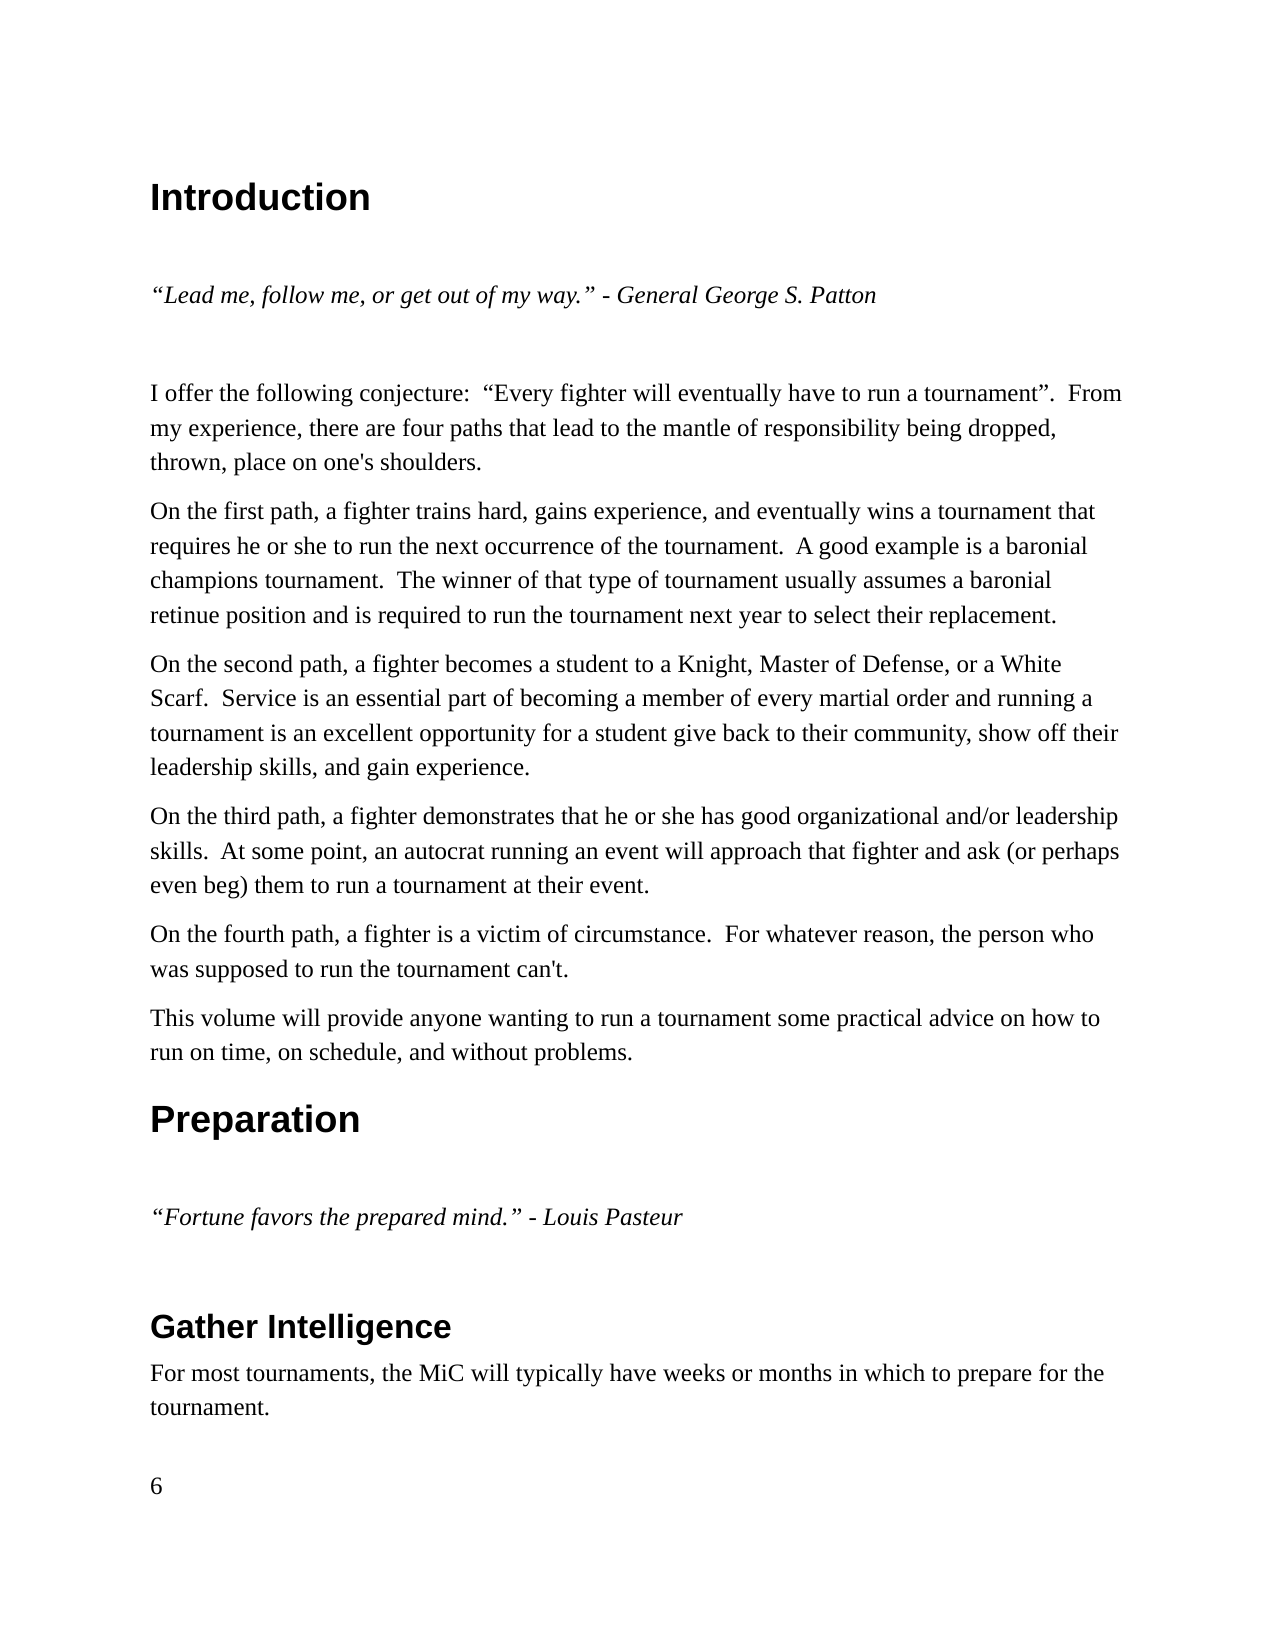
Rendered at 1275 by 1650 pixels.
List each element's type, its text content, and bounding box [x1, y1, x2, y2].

subtitle Preparation [150, 1097, 1125, 1141]
text On the second path, a fighter becomes a student to a Knight, Master of Defense, or a White Scarf. Service is an essential part of becoming a member of every martial order and running a tournament is an excellent opportunity for a student give back to their community, show off their leadership skills, and gain experience. [150, 649, 1125, 781]
subtitle Gather Intelligence [150, 1306, 1125, 1345]
text On the third path, a fighter demonstrates that he or she has good organizational and/or leadership skills. At some point, an autocrat running an event will approach that fighter and ask (or perhaps even beg) them to run a tournament at their event. [150, 801, 1125, 899]
text On the first path, a fighter trains hard, gains experience, and eventually wins a tournament that requires he or she to run the next occurrence of the tournament. A good example is a baronial champions tournament. The winner of that type of tournament usually assumes a baronial retinue position and is required to run the tournament next year to select their replacement. [150, 496, 1125, 628]
text For most tournaments, the MiC will typically have weeks or months in which to prepare for the tournament. [150, 1358, 1125, 1421]
text “Fortune favors the prepared mind.” - Louis Pasteur [150, 1202, 1125, 1231]
text This volume will provide anyone wanting to run a tournament some practical advice on how to run on time, on schedule, and without problems. [150, 1003, 1125, 1066]
text On the fourth path, a fighter is a victim of circumstance. For whatever reason, the person who was supposed to run the tournament can't. [150, 919, 1125, 983]
text I offer the following conjecture: “Every fighter will eventually have to run a tournament”. From my experience, there are four paths that lead to the mantle of responsibility being dropped, thrown, place on one's shoulders. [150, 378, 1125, 476]
text “Lead me, follow me, or get out of my way.” - General George S. Patton [150, 280, 1125, 309]
subtitle Introduction [150, 175, 1125, 219]
